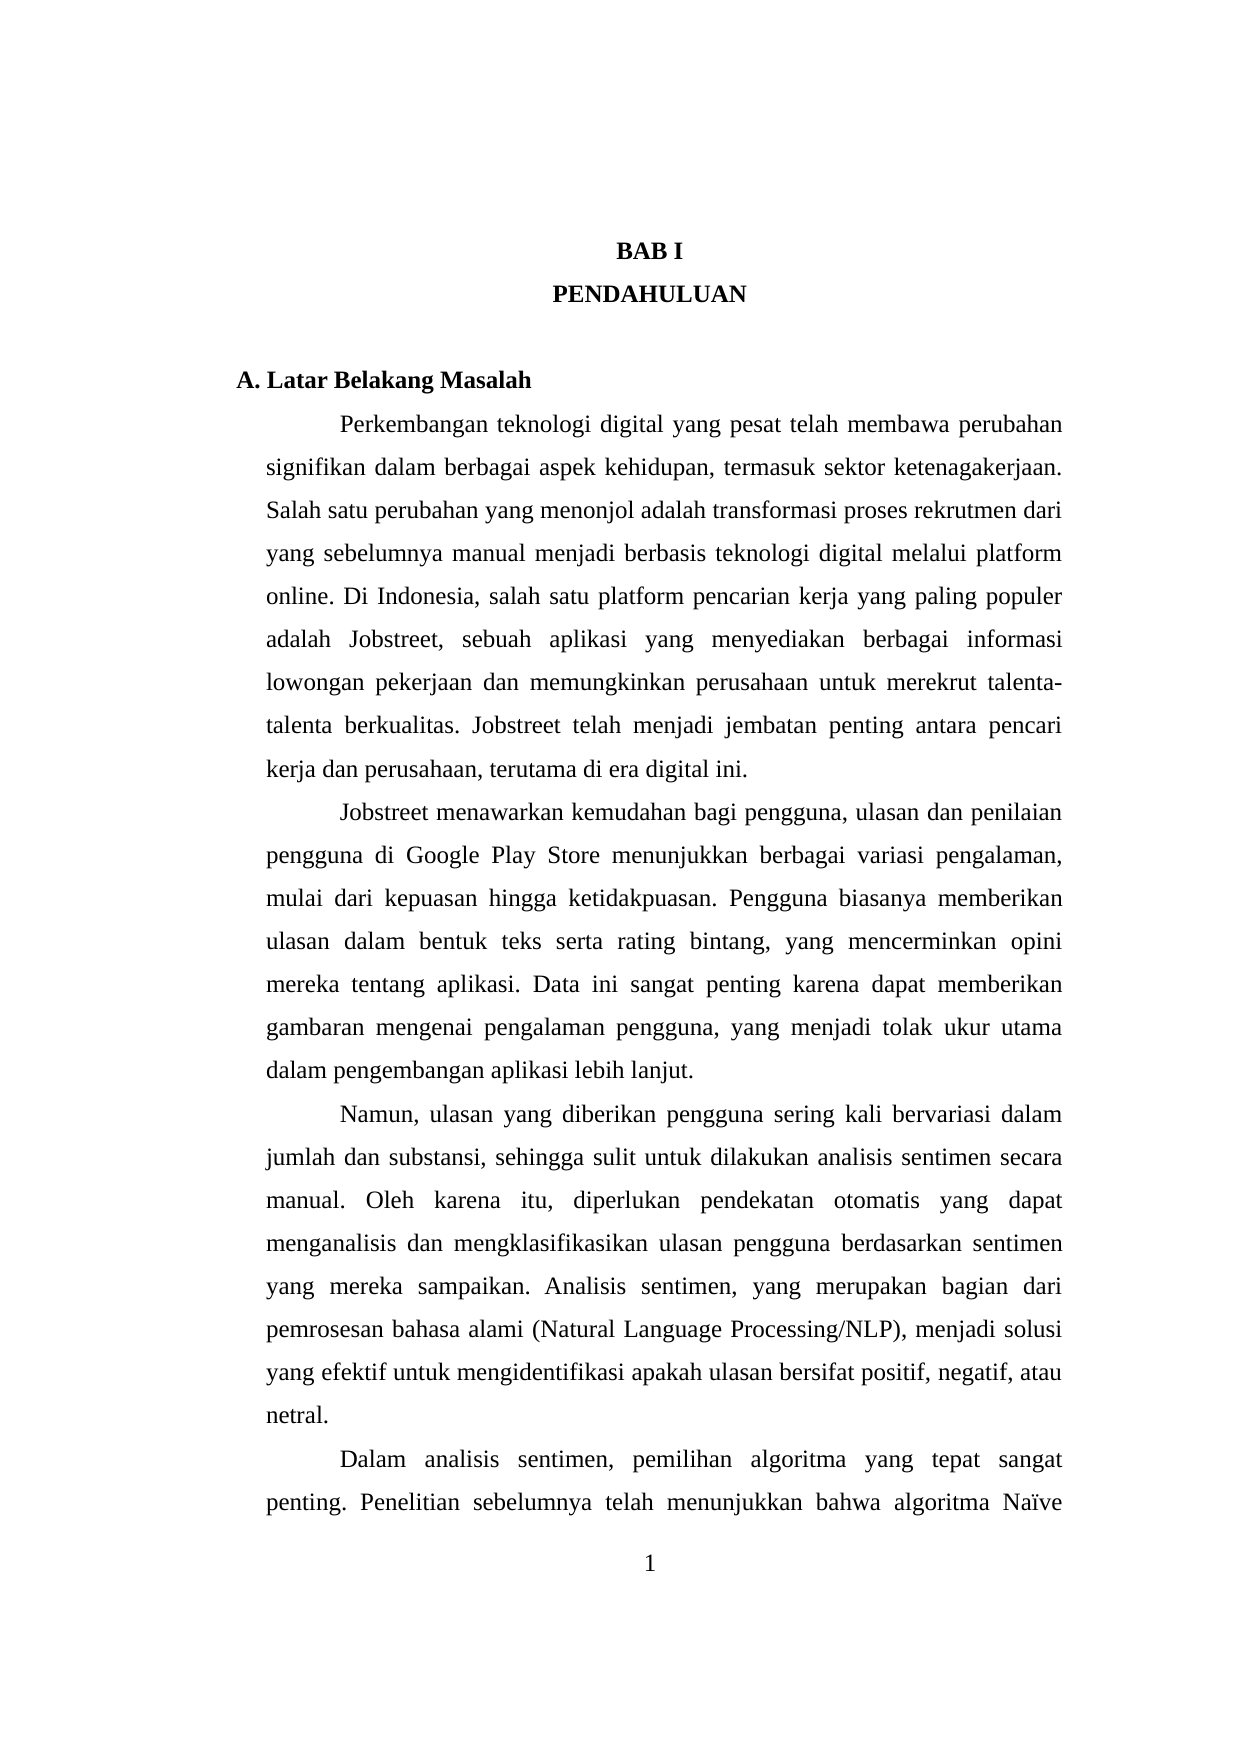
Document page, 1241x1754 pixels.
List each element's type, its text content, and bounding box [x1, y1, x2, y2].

text Jobstreet menawarkan kemudahan bagi pengguna, ulasan dan penilaian pengguna di Google Play Store menunjukkan berbagai variasi pengalaman, mulai dari kepuasan hingga ketidakpuasan. Pengguna biasanya memberikan ulasan dalam bentuk teks serta rating bintang, yang mencerminkan opini mereka tentang aplikasi. Data ini sangat penting karena dapat memberikan gambaran mengenai pengalaman pengguna, yang menjadi tolak ukur utama dalam pengembangan aplikasi lebih lanjut. [266, 797, 1063, 1084]
text PENDAHULUAN [236, 279, 1063, 308]
text Dalam analisis sentimen, pemilihan algoritma yang tepat sangat penting. Penelitian sebelumnya telah menunjukkan bahwa algoritma Naïve [266, 1444, 1063, 1516]
text A. Latar Belakang Masalah [236, 366, 1063, 394]
text Namun, ulasan yang diberikan pengguna sering kali bervariasi dalam jumlah dan substansi, sehingga sulit untuk dilakukan analisis sentimen secara manual. Oleh karena itu, diperlukan pendekatan otomatis yang dapat menganalisis dan mengklasifikasikan ulasan pengguna berdasarkan sentimen yang mereka sampaikan. Analisis sentimen, yang merupakan bagian dari pemrosesan bahasa alami (Natural Language Processing/NLP), menjadi solusi yang efektif untuk mengidentifikasi apakah ulasan bersifat positif, negatif, atau netral. [266, 1099, 1063, 1429]
text BAB I [236, 236, 1063, 265]
text Perkembangan teknologi digital yang pesat telah membawa perubahan signifikan dalam berbagai aspek kehidupan, termasuk sektor ketenagakerjaan. Salah satu perubahan yang menonjol adalah transformasi proses rekrutmen dari yang sebelumnya manual menjadi berbasis teknologi digital melalui platform online. Di Indonesia, salah satu platform pencarian kerja yang paling populer adalah Jobstreet, sebuah aplikasi yang menyediakan berbagai informasi lowongan pekerjaan dan memungkinkan perusahaan untuk merekrut talenta-talenta berkualitas. Jobstreet telah menjadi jembatan penting antara pencari kerja dan perusahaan, terutama di era digital ini. [266, 409, 1063, 782]
